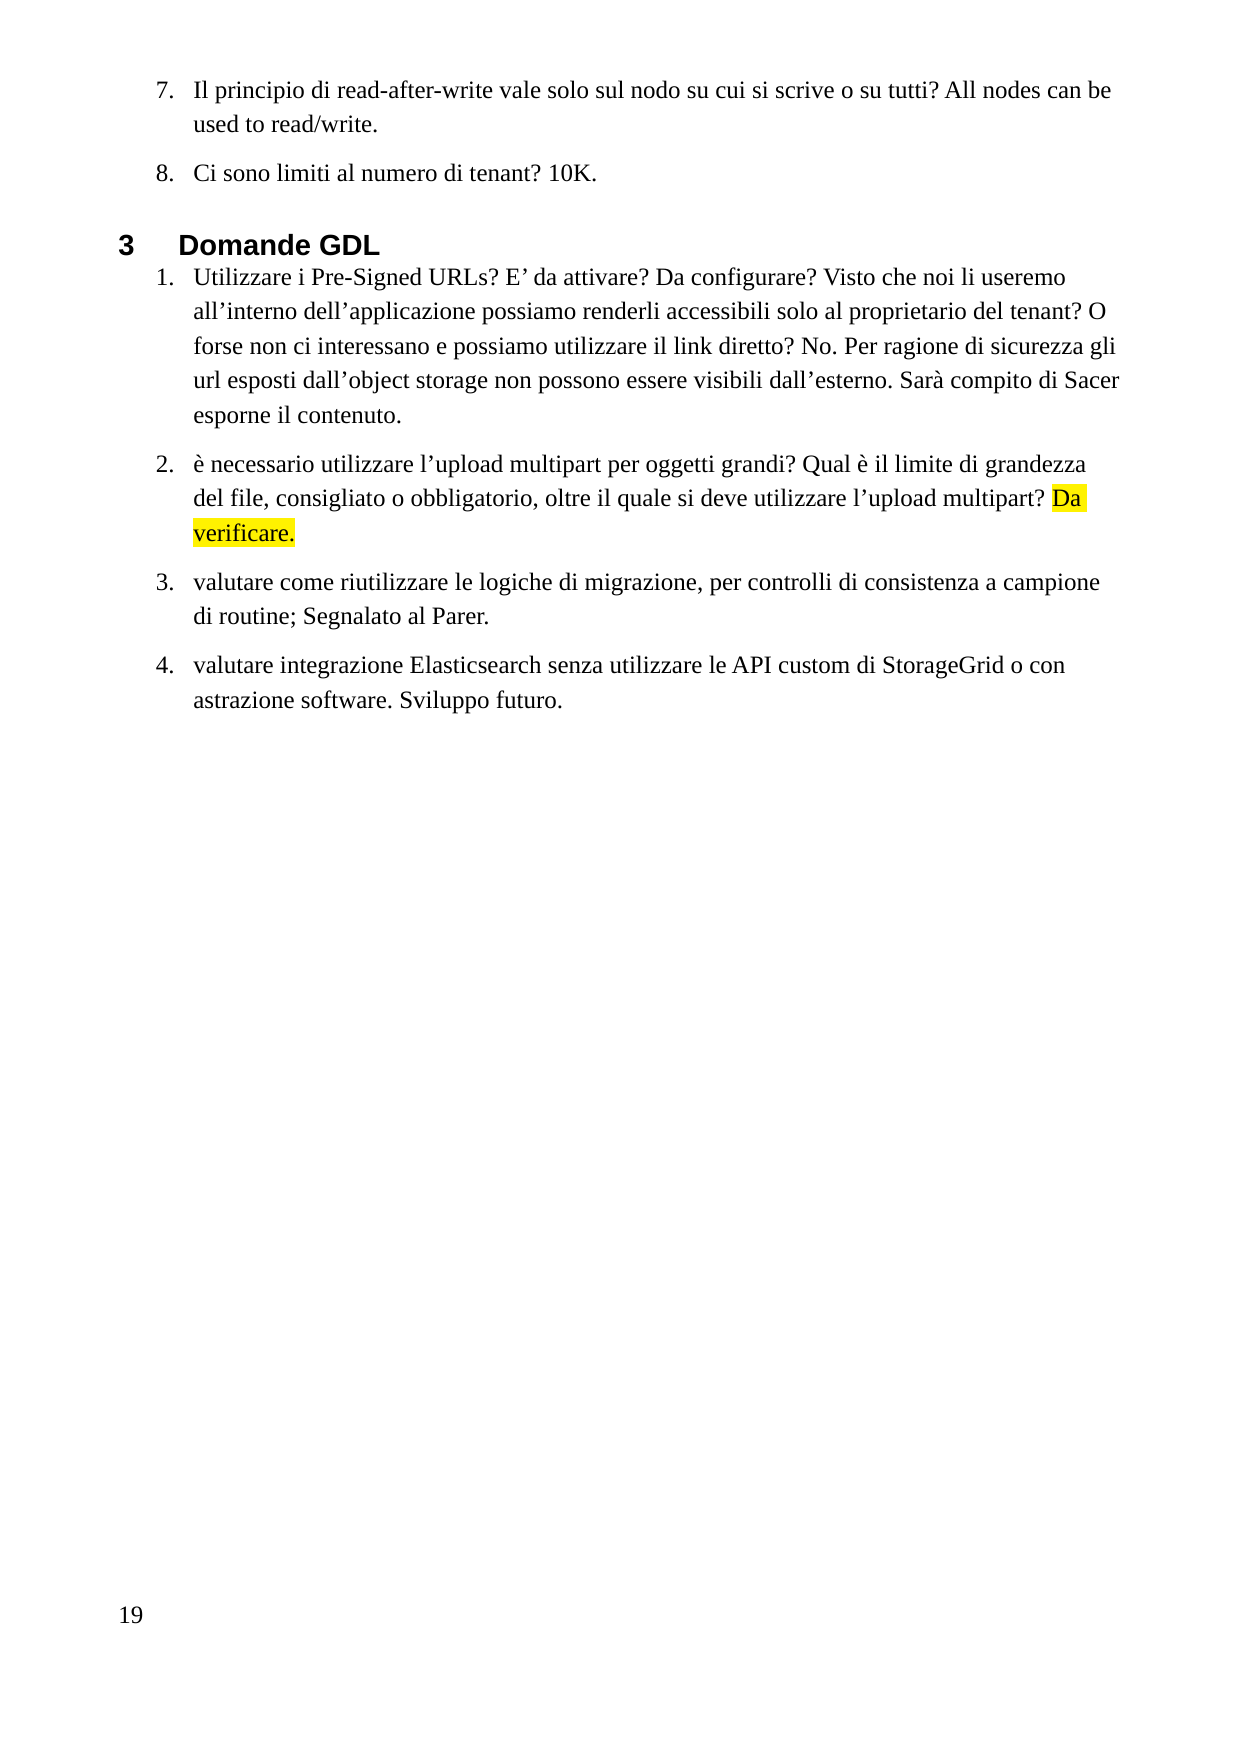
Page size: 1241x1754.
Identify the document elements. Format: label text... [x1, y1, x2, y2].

list valutare integrazione Elasticsearch senza utilizzare le API custom di StorageGrid o con astrazione software. Sviluppo futuro. [156, 651, 1122, 714]
list Il principio di read-after-write vale solo sul nodo su cui si scrive o su tutti? All nodes can be used to read/write. [156, 75, 1122, 138]
list è necessario utilizzare l’upload multipart per oggetti grandi? Qual è il limite di grandezza del file, consigliato o obbligatorio, oltre il quale si deve utilizzare l’upload multipart? Da verificare. [156, 449, 1122, 547]
list Utilizzare i Pre-Signed URLs? E’ da attivare? Da configurare? Visto che noi li useremo all’interno dell’applicazione possiamo renderli accessibili solo al proprietario del tenant? O forse non ci interessano e possiamo utilizzare il link diretto? No. Per ragione di sicurezza gli url esposti dall’object storage non possono essere visibili dall’esterno. Sarà compito di Sacer esporne il contenuto. [156, 262, 1122, 429]
list Ci sono limiti al numero di tenant? 10K. [156, 158, 1122, 187]
list valutare come riutilizzare le logiche di migrazione, per controlli di consistenza a campione di routine; Segnalato al Parer. [156, 567, 1122, 630]
subtitle Domande GDL [118, 228, 1122, 262]
